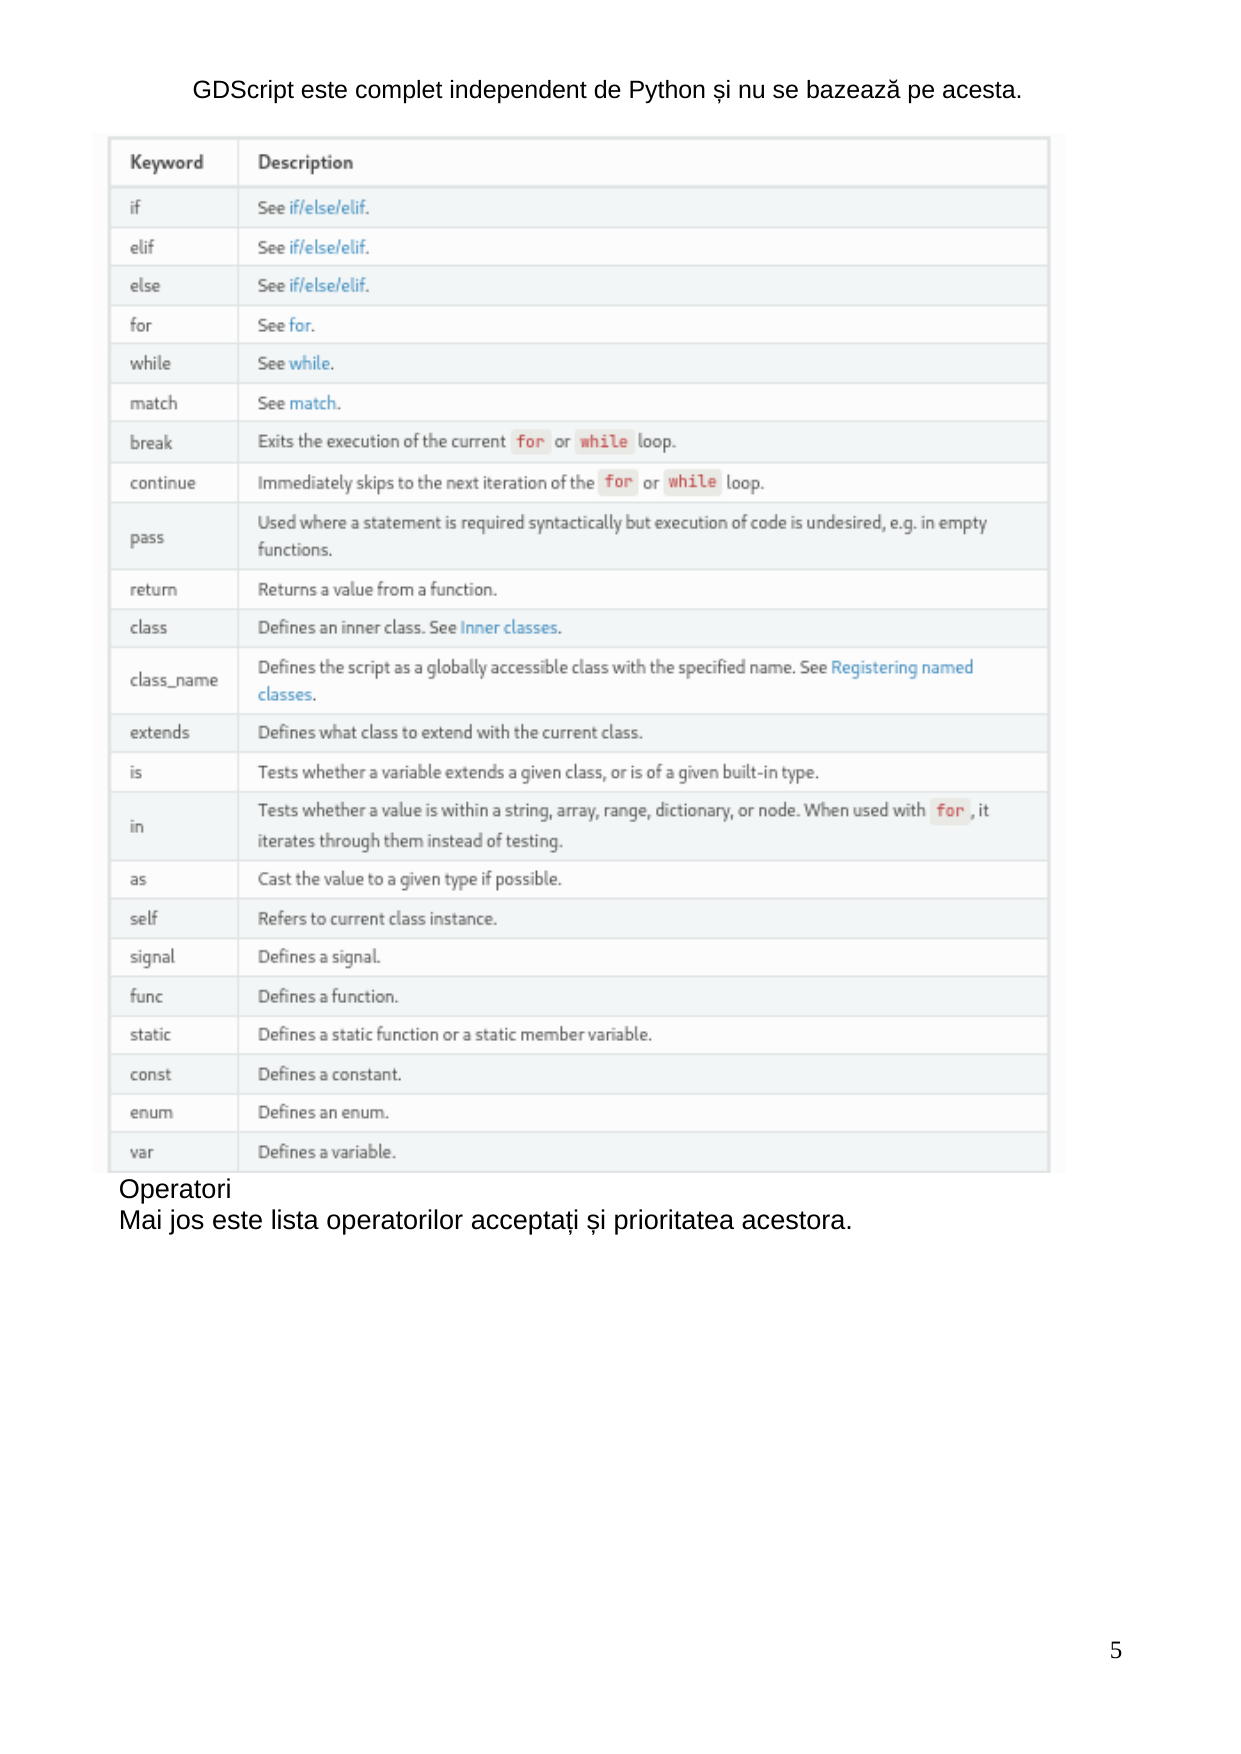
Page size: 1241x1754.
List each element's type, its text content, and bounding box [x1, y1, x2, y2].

text GDScript este complet independent de Python și nu se bazează pe acesta. [118, 75, 1122, 104]
text Mai jos este lista operatorilor acceptați și prioritatea acestora. [118, 1204, 1122, 1235]
text Operatori [118, 149, 1122, 1204]
